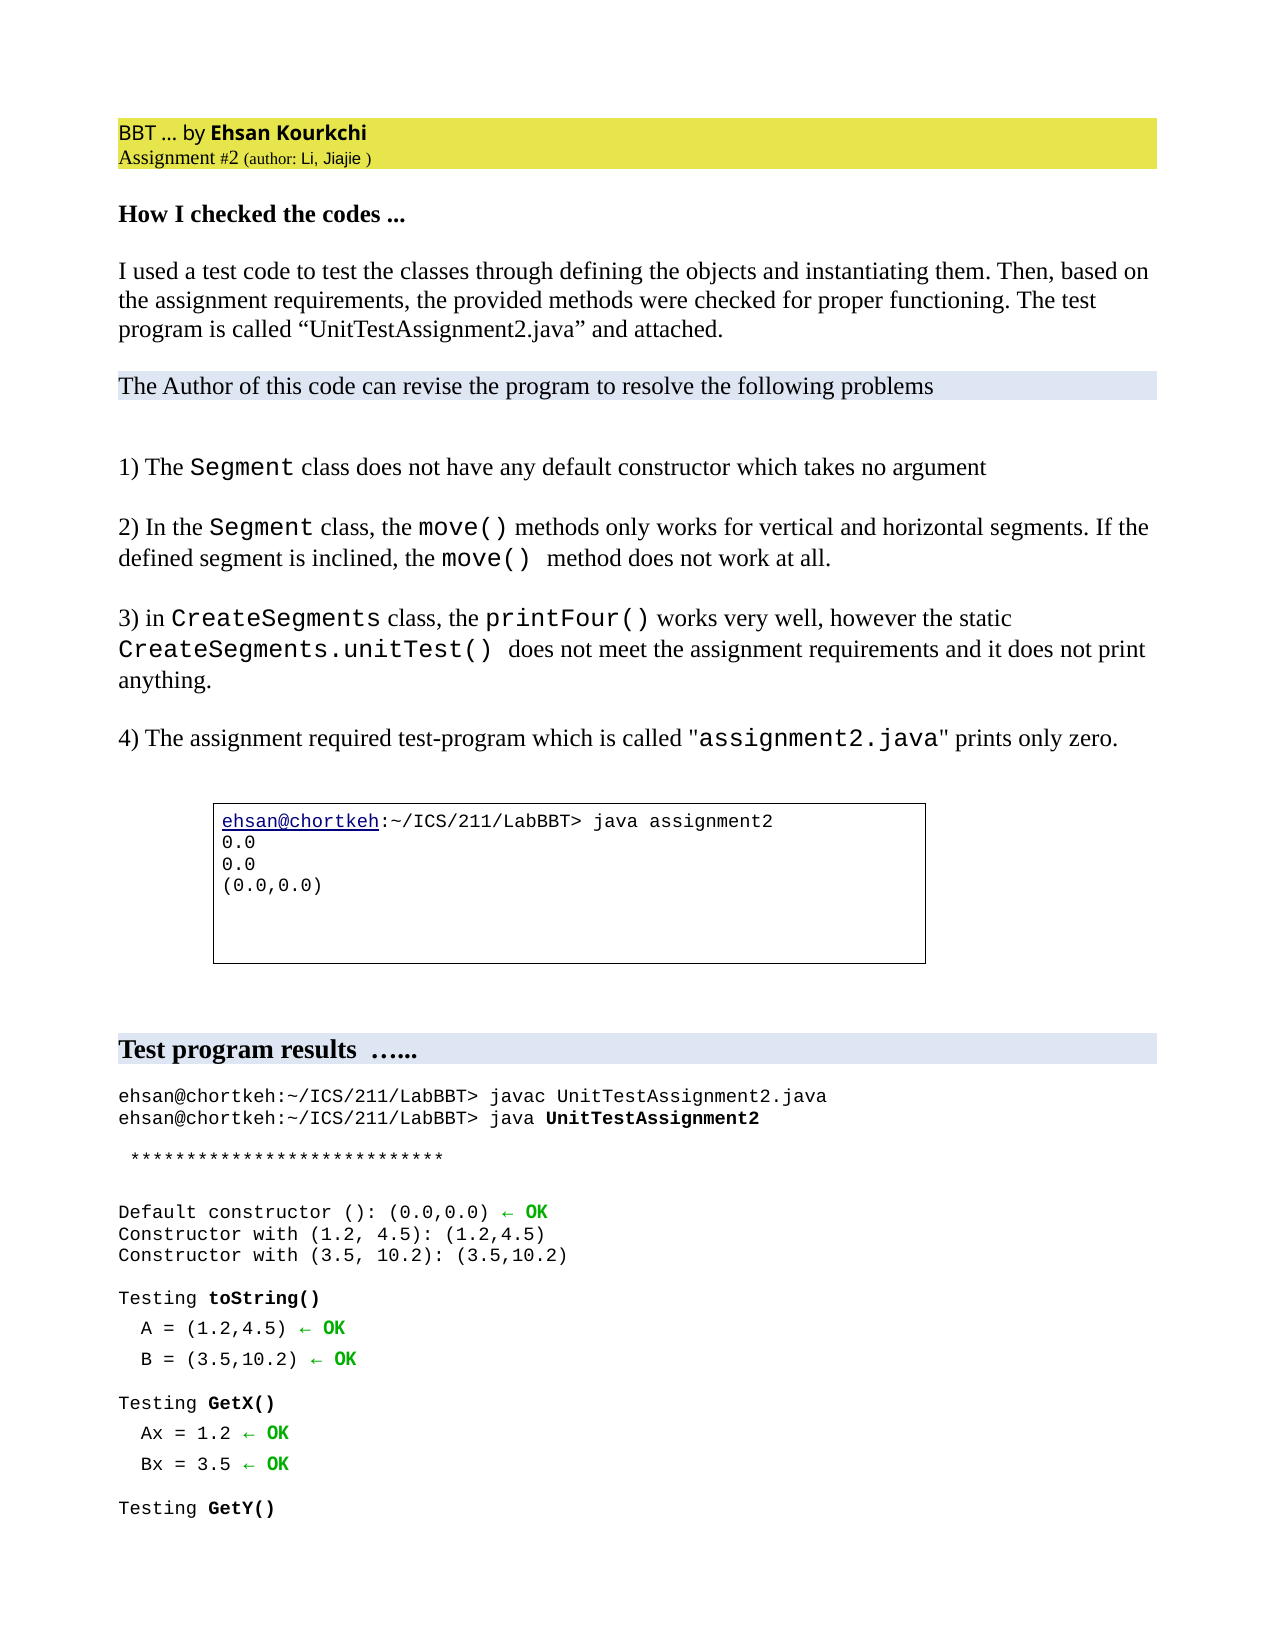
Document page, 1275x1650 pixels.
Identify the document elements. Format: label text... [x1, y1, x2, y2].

text 0.0 [222, 854, 916, 876]
text Testing GetX() [118, 1393, 1157, 1415]
text Testing GetY() [118, 1498, 1157, 1520]
text Ax = 1.2 ← OK [118, 1415, 1157, 1446]
text Test program results …... [118, 1033, 1157, 1064]
text 1) The Segment class does not have any default constructor which takes no argument [118, 452, 1157, 483]
text (0.0,0.0) [222, 876, 916, 897]
text ehsan@chortkeh:~/ICS/211/LabBBT> java UnitTestAssignment2 [118, 1108, 1157, 1130]
text I used a test code to test the classes through defining the objects and instantiating them. Then, based on the assignment requirements, the provided methods were checked for proper functioning. The test program is called “UnitTestAssignment2.java” and attached. [118, 256, 1157, 342]
text The Author of this code can revise the program to resolve the following problems [118, 371, 1157, 400]
text Constructor with (1.2, 4.5): (1.2,4.5) [118, 1225, 1157, 1246]
text Bx = 3.5 ← OK [118, 1446, 1157, 1477]
text **************************** [118, 1151, 1157, 1172]
text B = (3.5,10.2) ← OK [118, 1341, 1157, 1372]
text Testing toString() [118, 1288, 1157, 1310]
text 3) in CreateSegments class, the printFour() works very well, however the static CreateSegments.unitTest() does not meet the assignment requirements and it does not print anything. [118, 603, 1157, 694]
text 0.0 [222, 833, 916, 854]
text ehsan@chortkeh:~/ICS/211/LabBBT> javac UnitTestAssignment2.java [118, 1087, 1157, 1108]
text Default constructor (): (0.0,0.0) ← OK [118, 1193, 1157, 1225]
text 2) In the Segment class, the move() methods only works for vertical and horizontal segments. If the defined segment is inclined, the move() method does not work at all. [118, 512, 1157, 574]
text ehsan@chortkeh:~/ICS/211/LabBBT> java assignment2 [222, 812, 916, 833]
text How I checked the codes ... [118, 199, 1157, 227]
text Constructor with (3.5, 10.2): (3.5,10.2) [118, 1246, 1157, 1267]
text A = (1.2,4.5) ← OK [118, 1310, 1157, 1341]
text 4) The assignment required test-program which is called "assignment2.java" prints only zero. [118, 723, 1157, 754]
